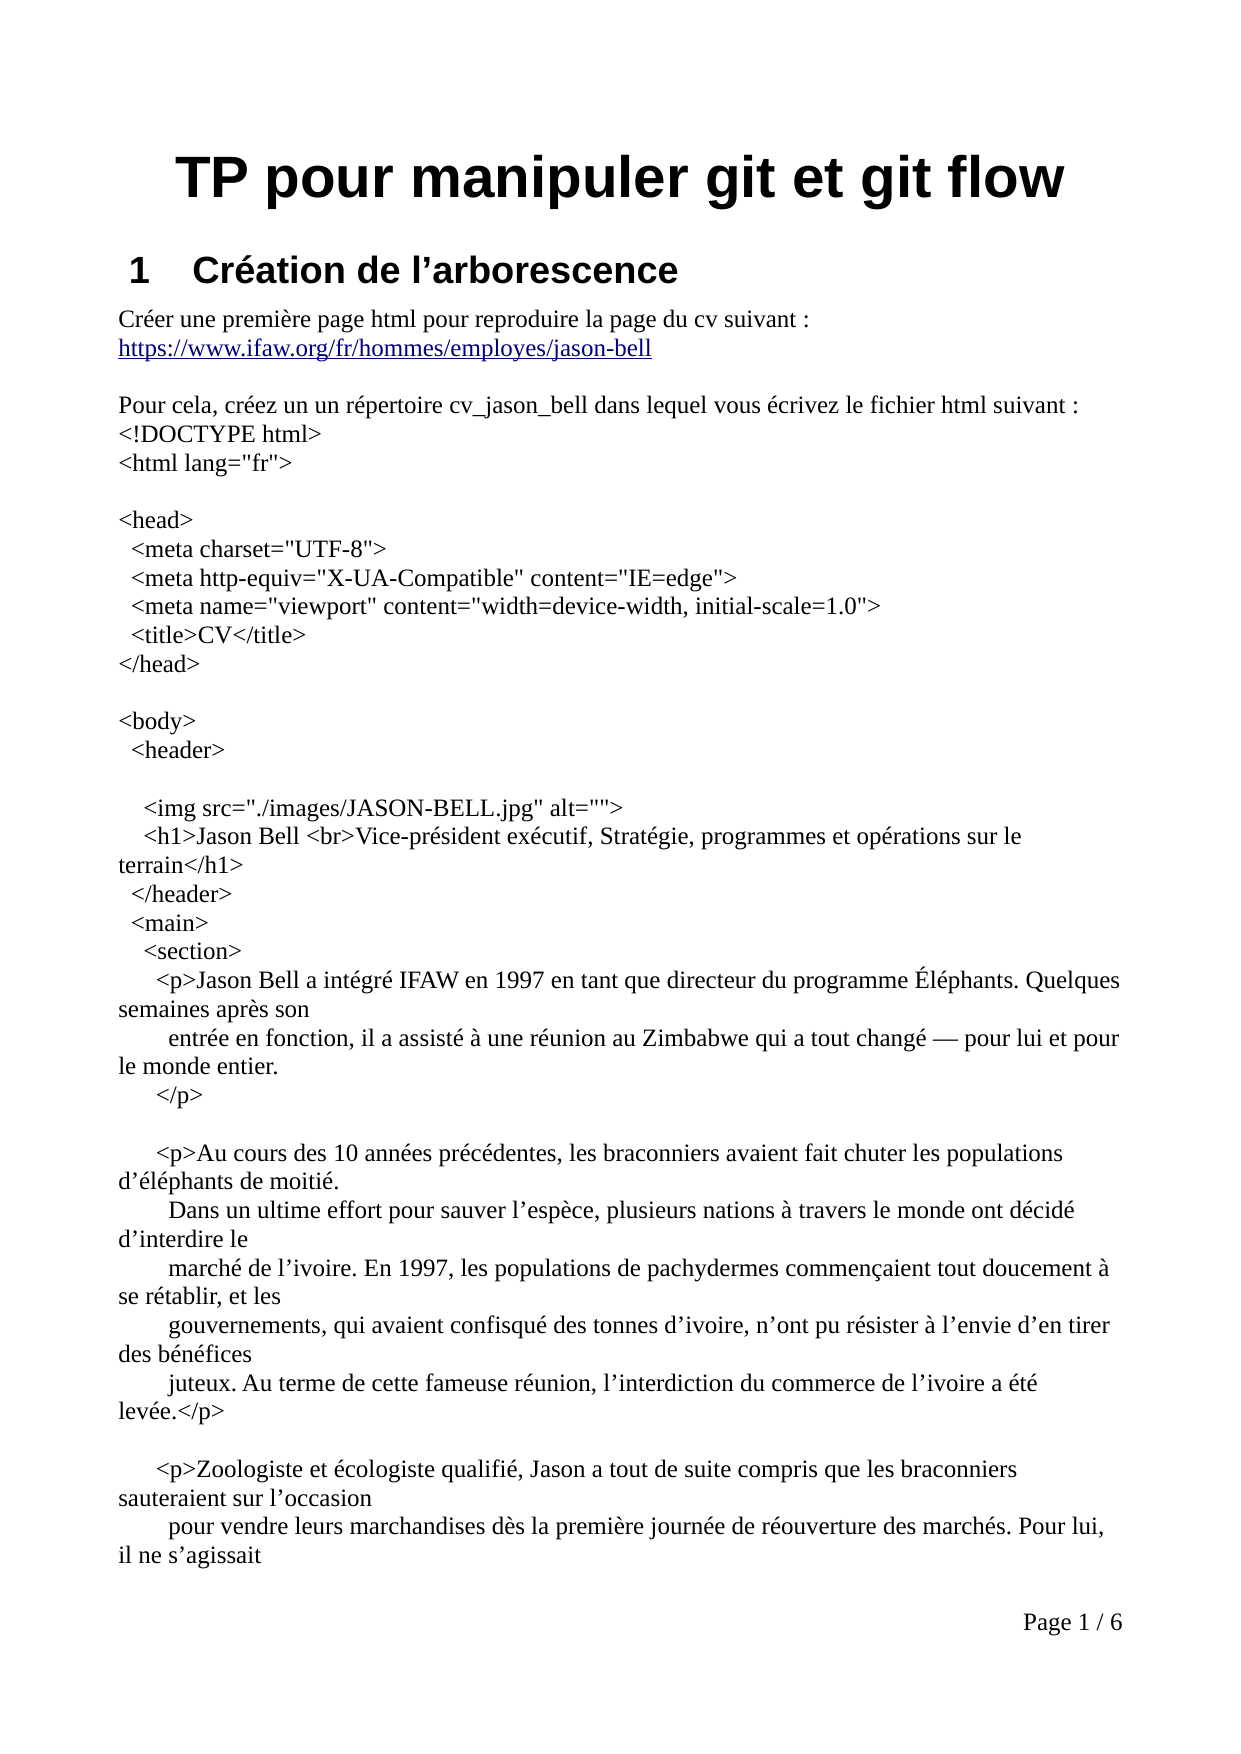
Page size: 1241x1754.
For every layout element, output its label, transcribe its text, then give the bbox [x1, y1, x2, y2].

text <section> [118, 936, 1122, 965]
text <!DOCTYPE html> [118, 419, 1122, 448]
text Dans un ultime effort pour sauver l’espèce, plusieurs nations à travers le monde ont décidé d’interdire le [118, 1195, 1122, 1253]
text <meta http-equiv="X-UA-Compatible" content="IE=edge"> [118, 563, 1122, 591]
text gouvernements, qui avaient confisqué des tonnes d’ivoire, n’ont pu résister à l’envie d’en tirer des bénéfices [118, 1310, 1122, 1368]
text </p> [118, 1080, 1122, 1109]
text marché de l’ivoire. En 1997, les populations de pachydermes commençaient tout doucement à se rétablir, et les [118, 1253, 1122, 1310]
text juteux. Au terme de cette fameuse réunion, l’interdiction du commerce de l’ivoire a été levée.</p> [118, 1368, 1122, 1425]
text <html lang="fr"> [118, 448, 1122, 476]
text <body> [118, 706, 1122, 735]
text entrée en fonction, il a assisté à une réunion au Zimbabwe qui a tout changé — pour lui et pour le monde entier. [118, 1023, 1122, 1080]
text <p>Zoologiste et écologiste qualifié, Jason a tout de suite compris que les braconniers sauteraient sur l’occasion [118, 1454, 1122, 1511]
text <p>Jason Bell a intégré IFAW en 1997 en tant que directeur du programme Éléphants. Quelques semaines après son [118, 965, 1122, 1023]
text <img src="./images/JASON-BELL.jpg" alt=""> [118, 793, 1122, 821]
text <title>CV</title> [118, 620, 1122, 649]
text <main> [118, 908, 1122, 936]
text Créer une première page html pour reproduire la page du cv suivant : https://www.ifaw.org/fr/hommes/employes/jason-bell [118, 304, 1122, 361]
text <head> [118, 505, 1122, 534]
text </header> [118, 879, 1122, 908]
text <meta name="viewport" content="width=device-width, initial-scale=1.0"> [118, 591, 1122, 620]
text pour vendre leurs marchandises dès la première journée de réouverture des marchés. Pour lui, il ne s’agissait [118, 1511, 1122, 1569]
text <p>Au cours des 10 années précédentes, les braconniers avaient fait chuter les populations d’éléphants de moitié. [118, 1138, 1122, 1195]
subtitle Création de l’arborescence [118, 248, 1122, 291]
text Pour cela, créez un un répertoire cv_jason_bell dans lequel vous écrivez le fichier html suivant : [118, 390, 1122, 419]
text <meta charset="UTF-8"> [118, 534, 1122, 563]
text </head> [118, 649, 1122, 678]
title TP pour manipuler git et git flow [118, 143, 1122, 210]
text <h1>Jason Bell <br>Vice-président exécutif, Stratégie, programmes et opérations sur le terrain</h1> [118, 821, 1122, 879]
text <header> [118, 735, 1122, 764]
